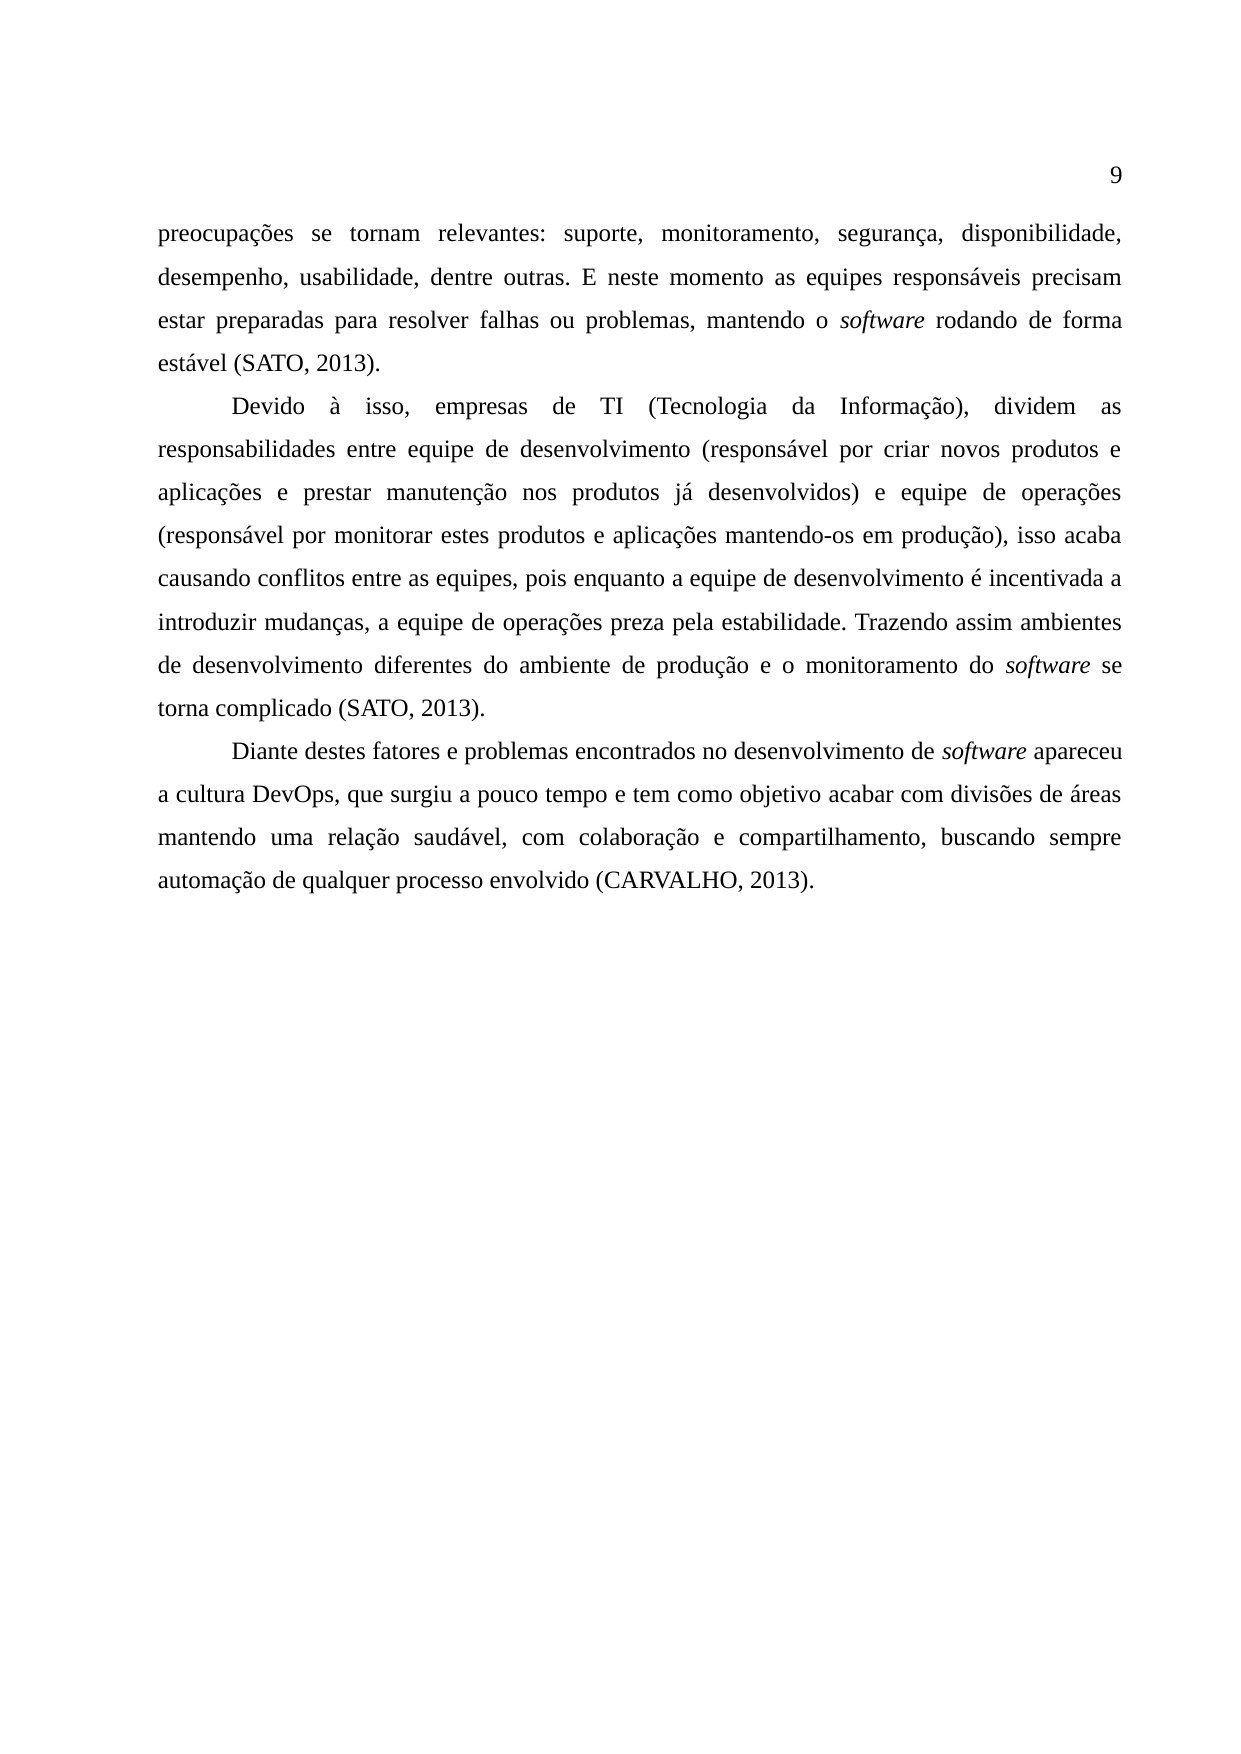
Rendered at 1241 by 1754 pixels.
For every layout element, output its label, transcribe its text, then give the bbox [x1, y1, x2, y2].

text preocupações se tornam relevantes: suporte, monitoramento, segurança, disponibilidade, desempenho, usabilidade, dentre outras. E neste momento as equipes responsáveis precisam estar preparadas para resolver falhas ou problemas, mantendo o software rodando de forma estável (SATO, 2013). [158, 218, 1122, 377]
text Devido à isso, empresas de TI (Tecnologia da Informação), dividem as responsabilidades entre equipe de desenvolvimento (responsável por criar novos produtos e aplicações e prestar manutenção nos produtos já desenvolvidos) e equipe de operações (responsável por monitorar estes produtos e aplicações mantendo-os em produção), isso acaba causando conflitos entre as equipes, pois enquanto a equipe de desenvolvimento é incentivada a introduzir mudanças, a equipe de operações preza pela estabilidade. Trazendo assim ambientes de desenvolvimento diferentes do ambiente de produção e o monitoramento do software se torna complicado (SATO, 2013). [158, 391, 1122, 722]
text Diante destes fatores e problemas encontrados no desenvolvimento de software apareceu a cultura DevOps, que surgiu a pouco tempo e tem como objetivo acabar com divisões de áreas mantendo uma relação saudável, com colaboração e compartilhamento, buscando sempre automação de qualquer processo envolvido (CARVALHO, 2013). [158, 736, 1122, 894]
